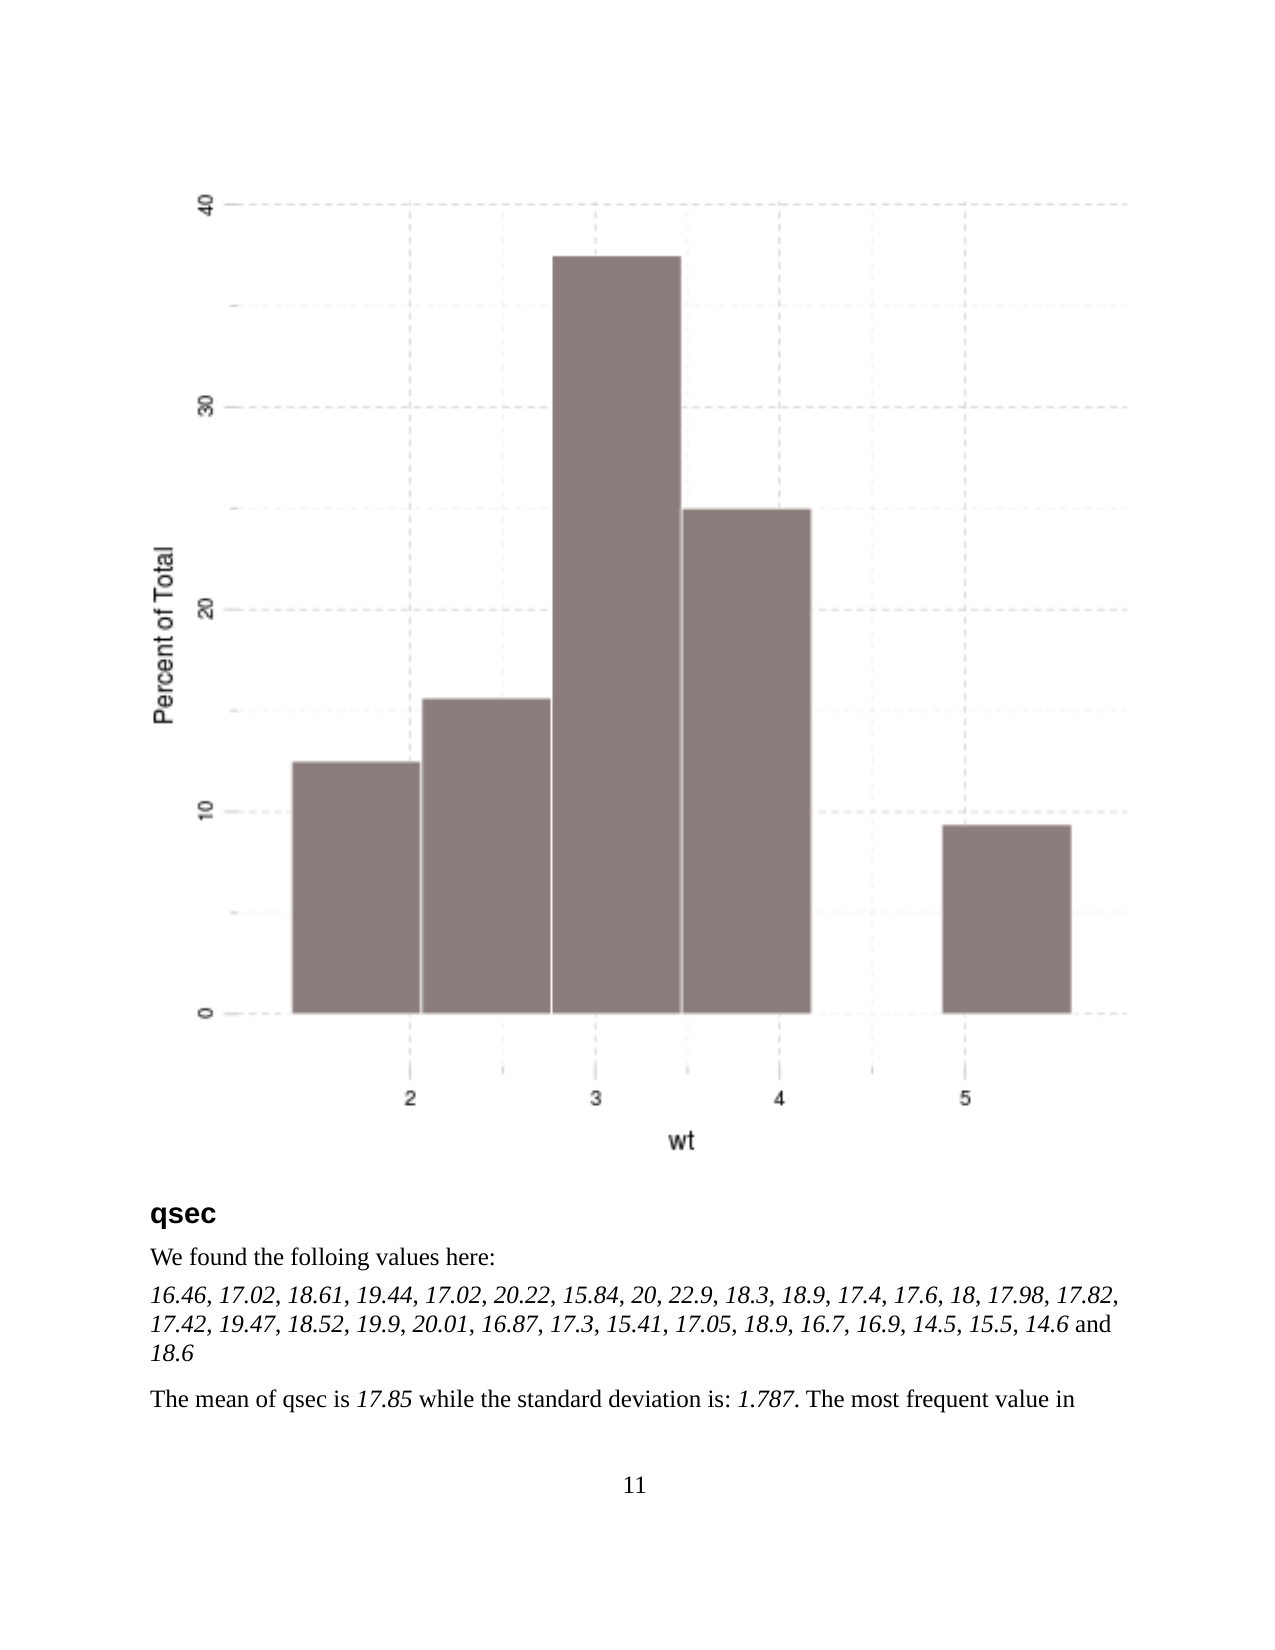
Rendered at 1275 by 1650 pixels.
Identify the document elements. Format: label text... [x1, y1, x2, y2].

subtitle qsec [150, 1196, 1125, 1230]
picture [150, 150, 1163, 1163]
text 16.46, 17.02, 18.61, 19.44, 17.02, 20.22, 15.84, 20, 22.9, 18.3, 18.9, 17.4, 17.6, 18, 17.98, 17.82, 17.42, 19.47, 18.52, 19.9, 20.01, 16.87, 17.3, 15.41, 17.05, 18.9, 16.7, 16.9, 14.5, 15.5, 14.6 and 18.6 [150, 1280, 1125, 1366]
text The mean of qsec is 17.85 while the standard deviation is: 1.787. The most frequent value in [150, 1384, 1125, 1413]
text We found the folloing values here: [150, 1242, 1125, 1271]
